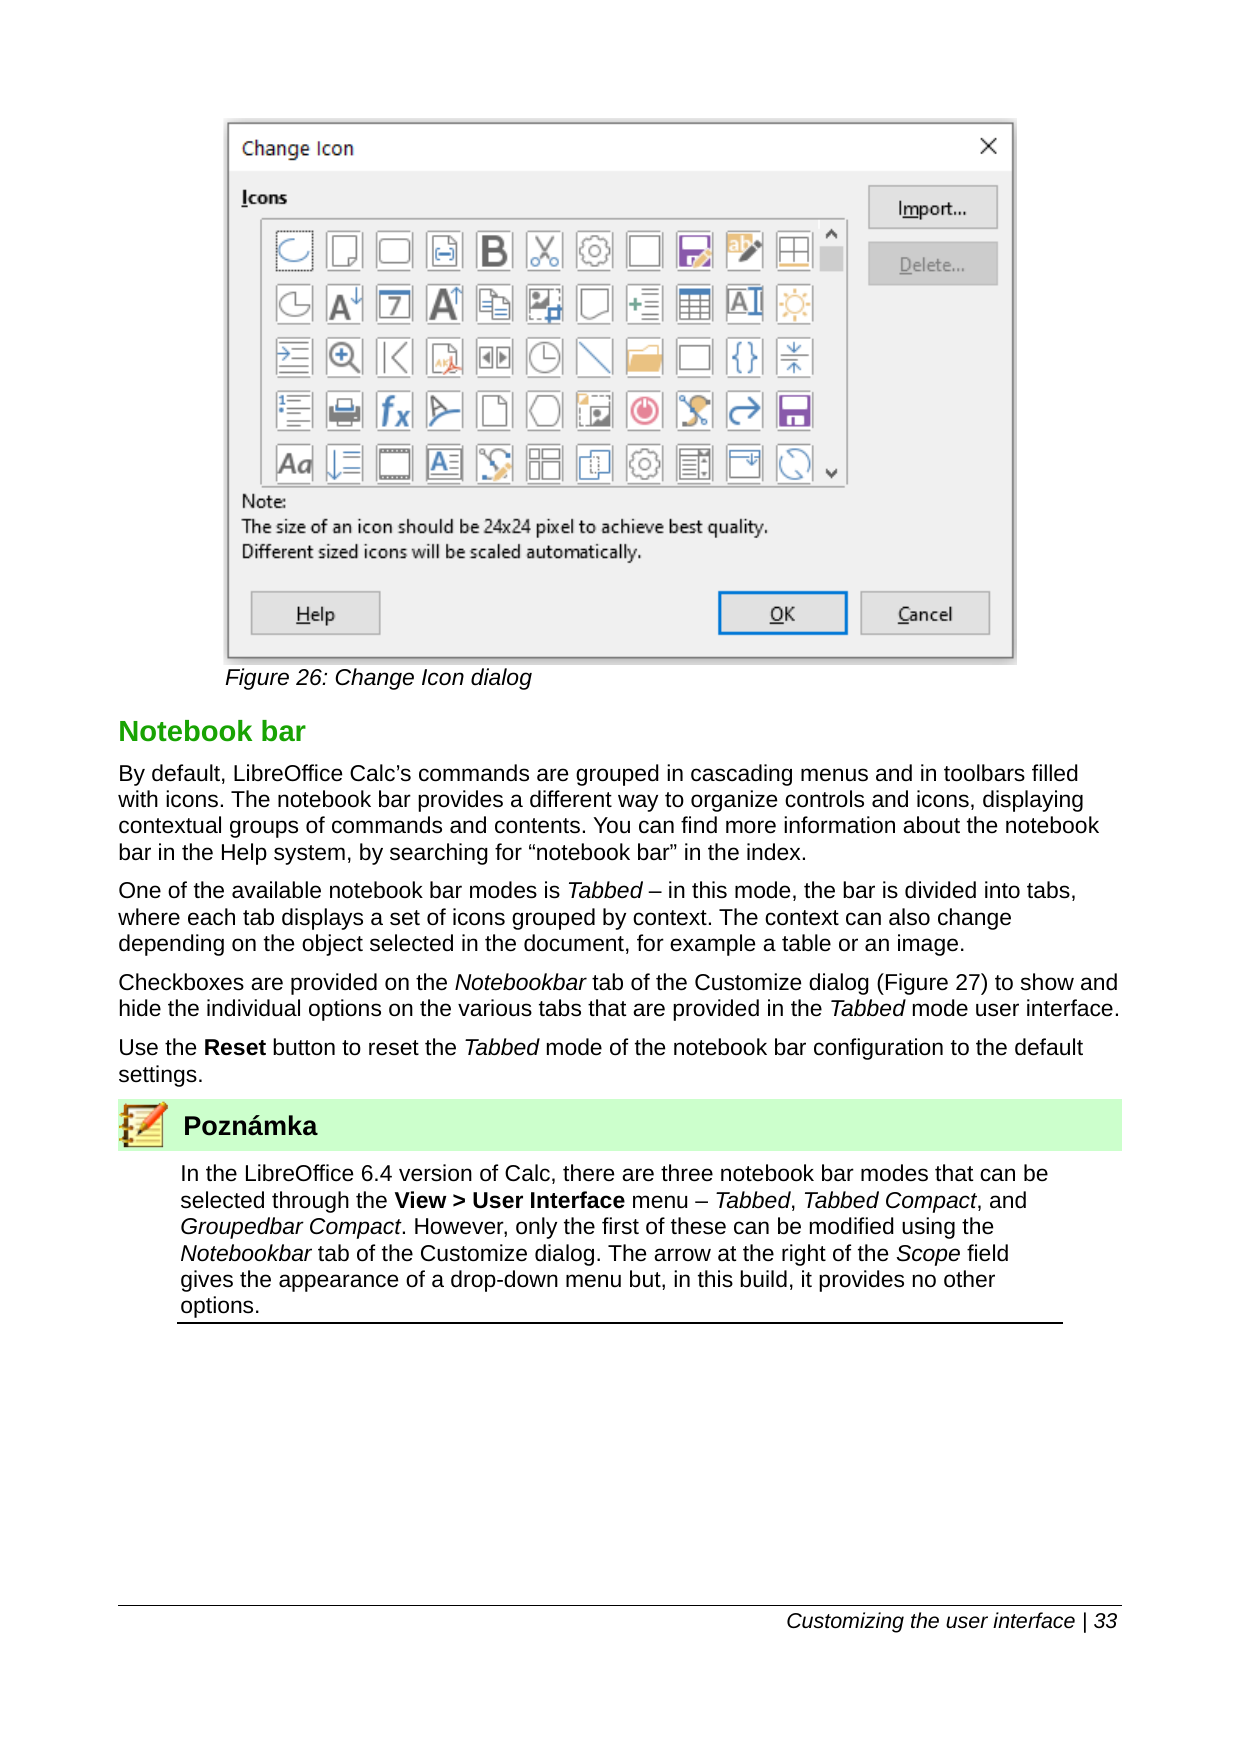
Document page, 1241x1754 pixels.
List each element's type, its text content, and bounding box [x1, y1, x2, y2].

subtitle Notebook bar [118, 714, 1122, 748]
picture [119, 1100, 170, 1151]
text Checkboxes are provided on the Notebookbar tab of the Customize dialog (Figure 27) to show and hide the individual options on the various tabs that are provided in the Tabbed mode user interface. [118, 969, 1122, 1022]
text Use the Reset button to reset the Tabbed mode of the notebook bar configuration to the default settings. [118, 1034, 1122, 1087]
subtitle Poznámka [118, 1099, 1122, 1151]
picture [223, 118, 1017, 665]
text By default, LibreOffice Calc’s commands are grouped in cascading menus and in toolbars filled with icons. The notebook bar provides a different way to organize controls and icons, displaying contextual groups of commands and contents. You can find more information about the notebook bar in the Help system, by searching for “notebook bar” in the index. [118, 759, 1122, 865]
text In the LibreOffice 6.4 version of Calc, there are three notebook bar modes that can be selected through the View > User Interface menu – Tabbed, Tabbed Compact, and Groupedbar Compact. However, only the first of these can be modified using the Notebookbar tab of the Customize dialog. The arrow at the right of the Scope field gives the appearance of a drop-down menu but, in this build, it provides no other options. [177, 1157, 1063, 1322]
text One of the available notebook bar modes is Tabbed – in this mode, the bar is divided into tabs, where each tab displays a set of icons grouped by context. The context can also change depending on the object selected in the document, for example a table or an image. [118, 877, 1122, 956]
text Figure 26: Change Icon dialog [225, 665, 1015, 691]
